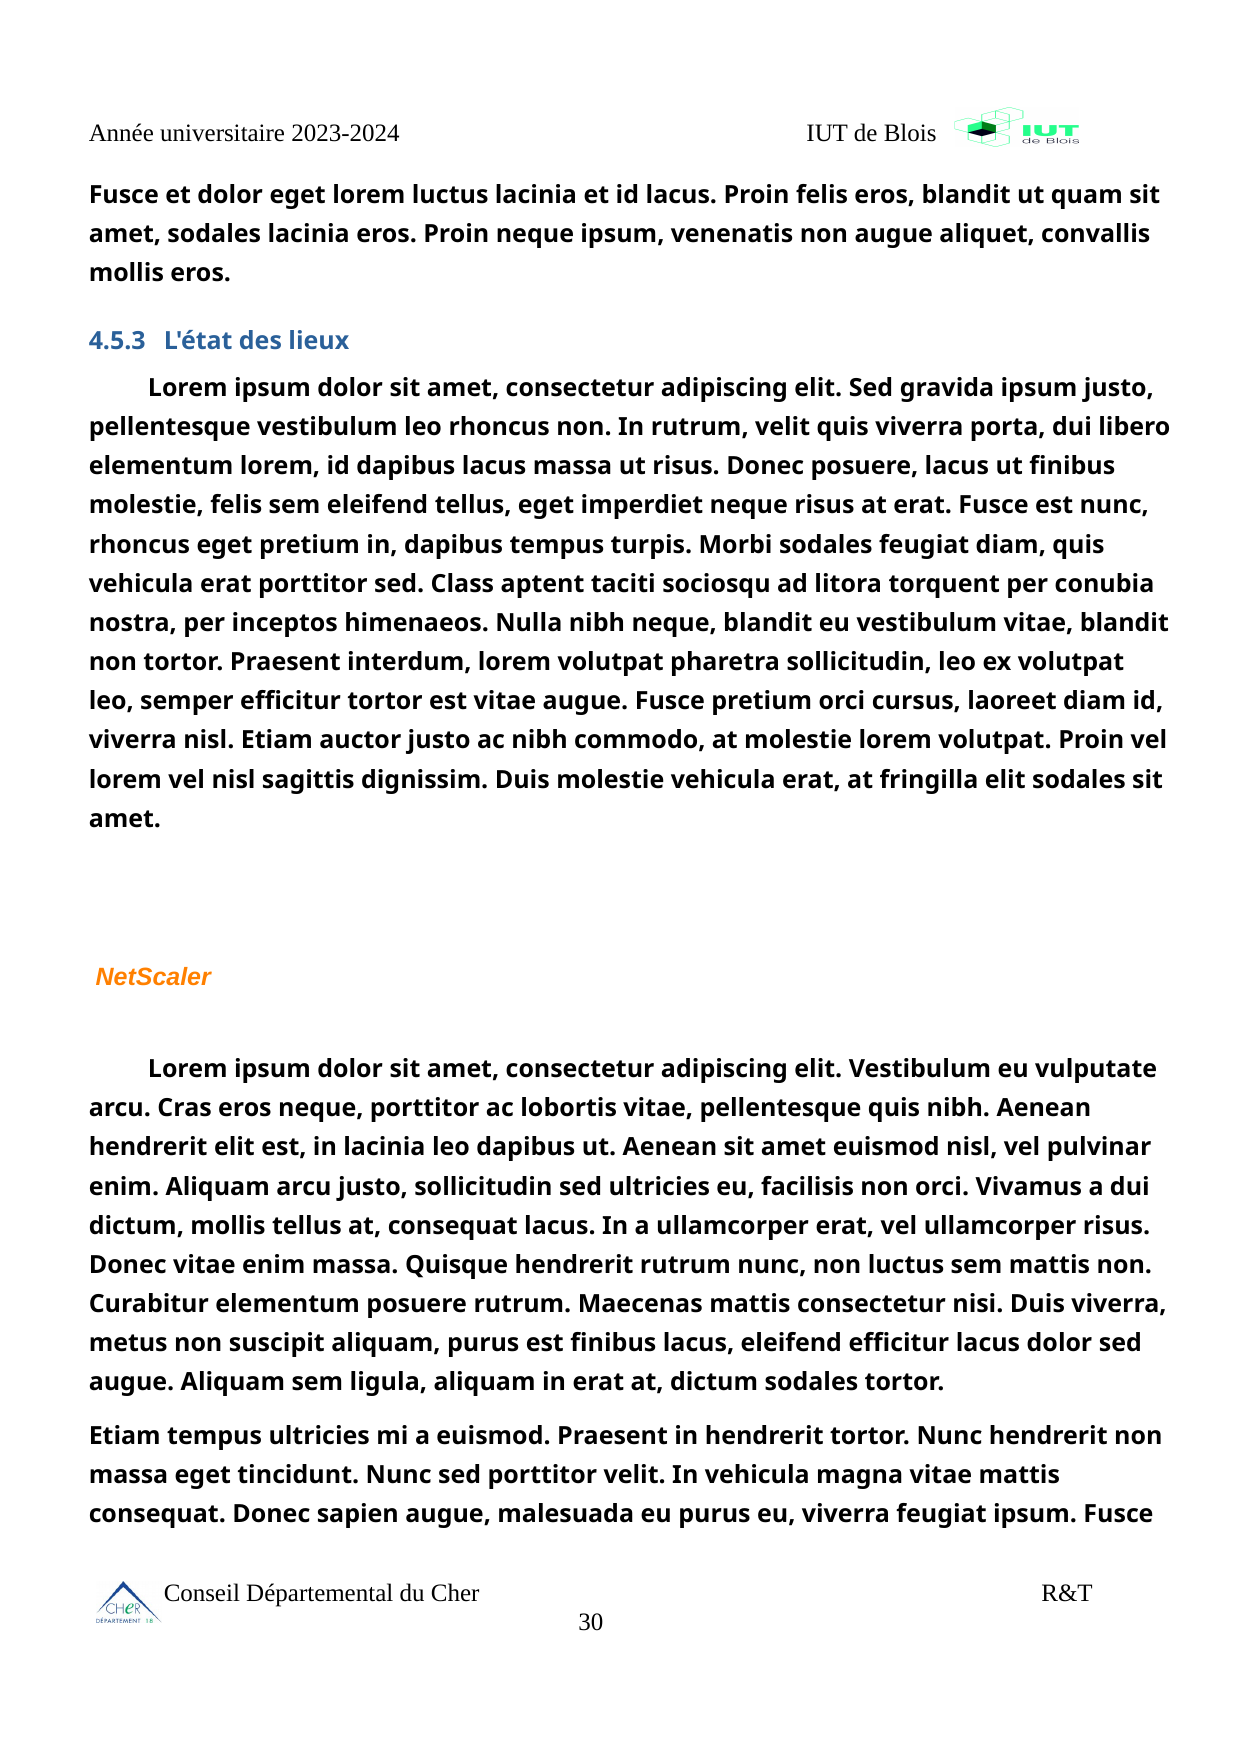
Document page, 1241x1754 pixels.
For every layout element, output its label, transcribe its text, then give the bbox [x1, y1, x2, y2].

subtitle NetScaler [88, 962, 1175, 991]
text Fusce et dolor eget lorem luctus lacinia et id lacus. Proin felis eros, blandit ut quam sit amet, sodales lacinia eros. Proin neque ipsum, venenatis non augue aliquet, convallis mollis eros. [88, 176, 1175, 289]
picture [96, 1581, 162, 1623]
text Etiam tempus ultricies mi a euismod. Praesent in hendrerit tortor. Nunc hendrerit non massa eget tincidunt. Nunc sed porttitor velit. In vehicula magna vitae mattis consequat. Donec sapien augue, malesuada eu purus eu, viverra feugiat ipsum. Fusce [88, 1418, 1175, 1530]
text Lorem ipsum dolor sit amet, consectetur adipiscing elit. Sed gravida ipsum justo, pellentesque vestibulum leo rhoncus non. In rutrum, velit quis viverra porta, dui libero elementum lorem, id dapibus lacus massa ut risus. Donec posuere, lacus ut finibus molestie, felis sem eleifend tellus, eget imperdiet neque risus at erat. Fusce est nunc, rhoncus eget pretium in, dapibus tempus turpis. Morbi sodales feugiat diam, quis vehicula erat porttitor sed. Class aptent taciti sociosqu ad litora torquent per conubia nostra, per inceptos himenaeos. Nulla nibh neque, blandit eu vestibulum vitae, blandit non tortor. Praesent interdum, lorem volutpat pharetra sollicitudin, leo ex volutpat leo, semper efficitur tortor est vitae augue. Fusce pretium orci cursus, laoreet diam id, viverra nisl. Etiam auctor justo ac nibh commodo, at molestie lorem volutpat. Proin vel lorem vel nisl sagittis dignissim. Duis molestie vehicula erat, at fringilla elit sodales sit amet. [88, 369, 1175, 834]
subtitle L'état des lieux [88, 323, 1175, 357]
text Lorem ipsum dolor sit amet, consectetur adipiscing elit. Vestibulum eu vulputate arcu. Cras eros neque, porttitor ac lobortis vitae, pellentesque quis nibh. Aenean hendrerit elit est, in lacinia leo dapibus ut. Aenean sit amet euismod nisl, vel pulvinar enim. Aliquam arcu justo, sollicitudin sed ultricies eu, facilisis non orci. Vivamus a dui dictum, mollis tellus at, consequat lacus. In a ullamcorper erat, vel ullamcorper risus. Donec vitae enim massa. Quisque hendrerit rutrum nunc, non luctus sem mattis non. Curabitur elementum posuere rutrum. Maecenas mattis consectetur nisi. Duis viverra, metus non suscipit aliquam, purus est finibus lacus, eleifend efficitur lacus dolor sed augue. Aliquam sem ligula, aliquam in erat at, dictum sodales tortor. [88, 1051, 1175, 1398]
picture [954, 107, 1079, 147]
